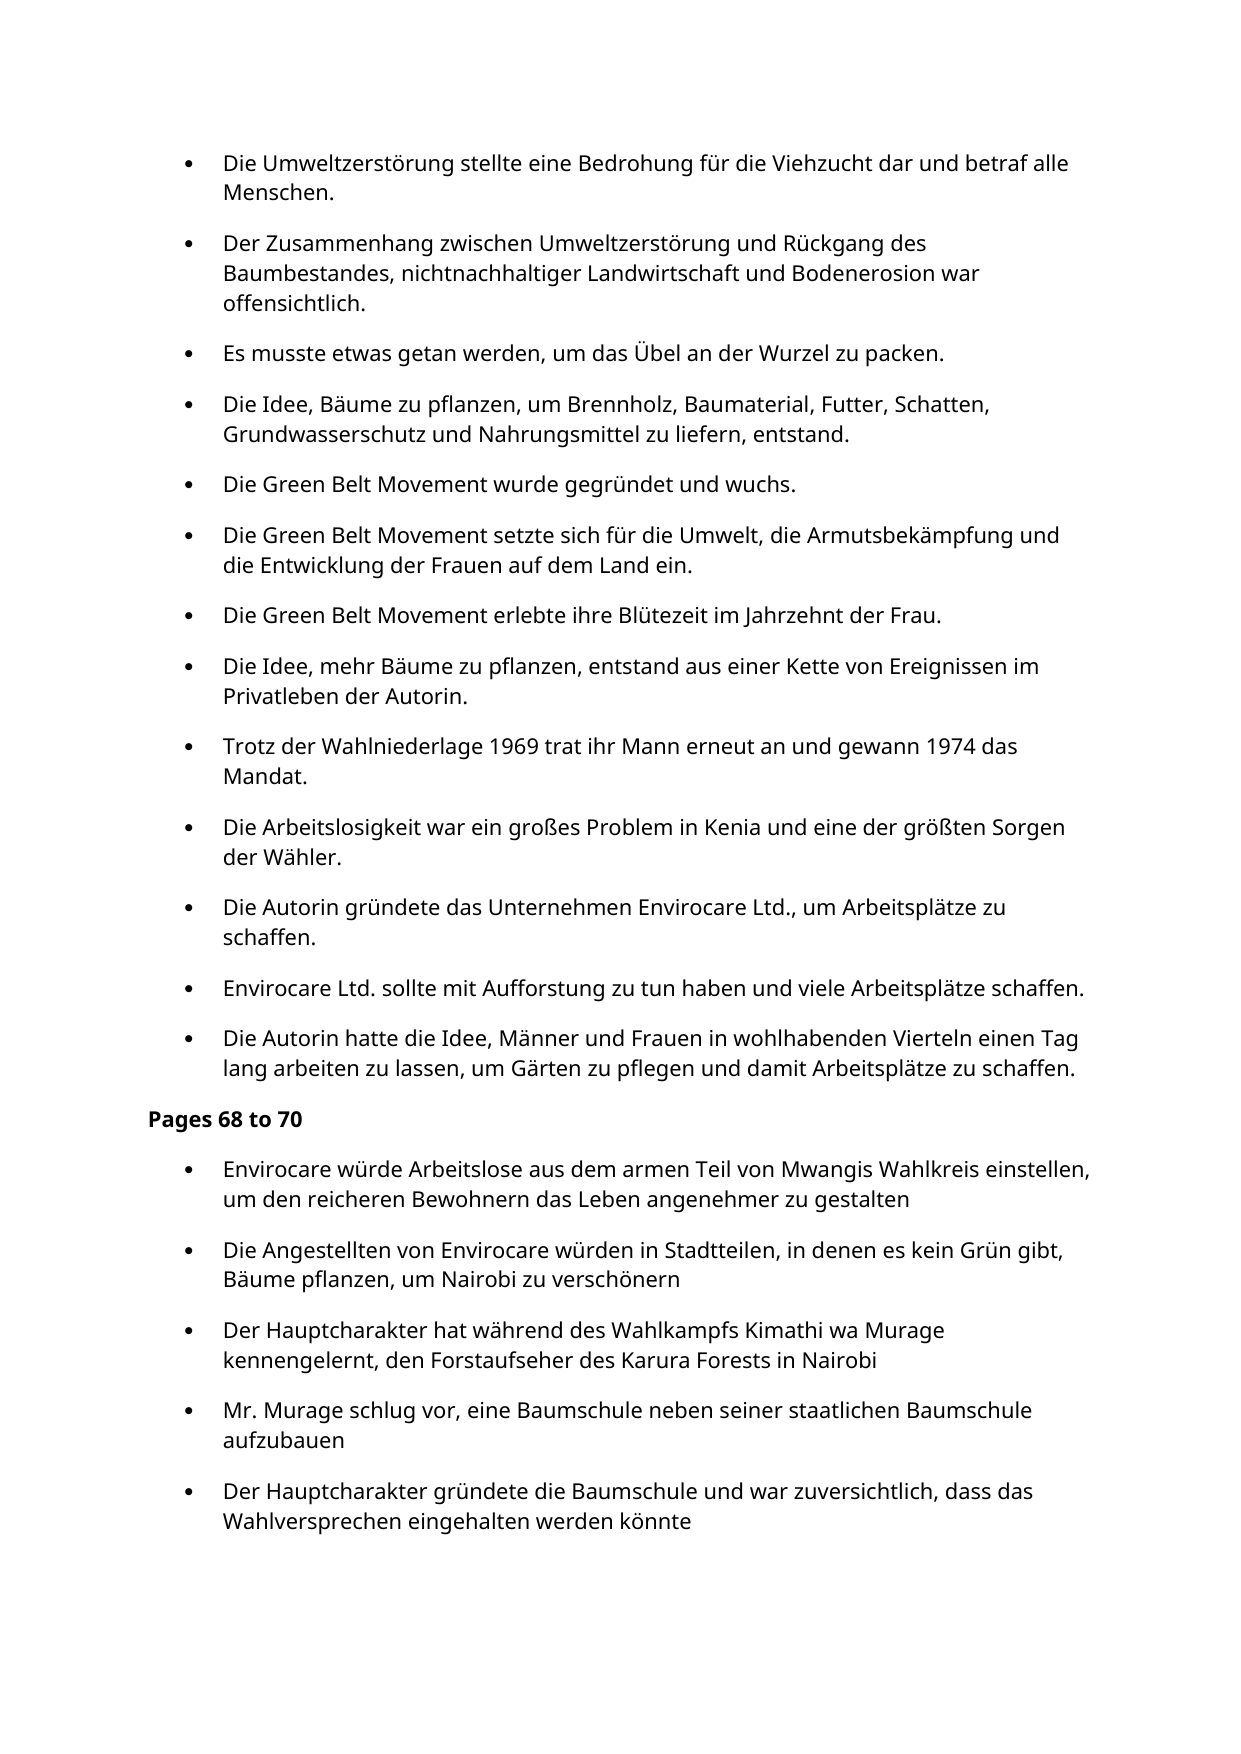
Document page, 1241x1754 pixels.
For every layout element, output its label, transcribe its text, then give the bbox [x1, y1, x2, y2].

list Mr. Murage schlug vor, eine Baumschule neben seiner staatlichen Baumschule aufzubauen [185, 1396, 1093, 1455]
list Der Hauptcharakter gründete die Baumschule und war zuversichtlich, dass das Wahlversprechen eingehalten werden könnte [185, 1476, 1093, 1536]
list Die Angestellten von Envirocare würden in Stadtteilen, in denen es kein Grün gibt, Bäume pflanzen, um Nairobi zu verschönern [185, 1235, 1093, 1294]
list Die Autorin gründete das Unternehmen Envirocare Ltd., um Arbeitsplätze zu schaffen. [185, 892, 1093, 952]
list Die Idee, mehr Bäume zu pflanzen, entstand aus einer Kette von Ereignissen im Privatleben der Autorin. [185, 651, 1093, 711]
list Die Idee, Bäume zu pflanzen, um Brennholz, Baumaterial, Futter, Schatten, Grundwasserschutz und Nahrungsmittel zu liefern, entstand. [185, 389, 1093, 448]
list Envirocare würde Arbeitslose aus dem armen Teil von Mwangis Wahlkreis einstellen, um den reicheren Bewohnern das Leben angenehmer zu gestalten [185, 1154, 1093, 1214]
list Der Zusammenhang zwischen Umweltzerstörung und Rückgang des Baumbestandes, nichtnachhaltiger Landwirtschaft und Bodenerosion war offensichtlich. [185, 228, 1093, 317]
list Die Green Belt Movement setzte sich für die Umwelt, die Armutsbekämpfung und die Entwicklung der Frauen auf dem Land ein. [185, 520, 1093, 579]
list Die Green Belt Movement wurde gegründet und wuchs. [185, 469, 1093, 499]
list Die Green Belt Movement erlebte ihre Blütezeit im Jahrzehnt der Frau. [185, 600, 1093, 630]
list Die Umweltzerstörung stellte eine Bedrohung für die Viehzucht dar und betraf alle Menschen. [185, 148, 1093, 207]
list Der Hauptcharakter hat während des Wahlkampfs Kimathi wa Murage kennengelernt, den Forstaufseher des Karura Forests in Nairobi [185, 1315, 1093, 1375]
list Die Autorin hatte die Idee, Männer und Frauen in wohlhabenden Vierteln einen Tag lang arbeiten zu lassen, um Gärten zu pflegen und damit Arbeitsplätze zu schaffen. [185, 1023, 1093, 1083]
list Trotz der Wahlniederlage 1969 trat ihr Mann erneut an und gewann 1974 das Mandat. [185, 731, 1093, 791]
list Envirocare Ltd. sollte mit Aufforstung zu tun haben und viele Arbeitsplätze schaffen. [185, 973, 1093, 1002]
list Die Arbeitslosigkeit war ein großes Problem in Kenia und eine der größten Sorgen der Wähler. [185, 812, 1093, 871]
list Es musste etwas getan werden, um das Übel an der Wurzel zu packen. [185, 338, 1093, 368]
text Pages 68 to 70 [148, 1104, 1093, 1133]
